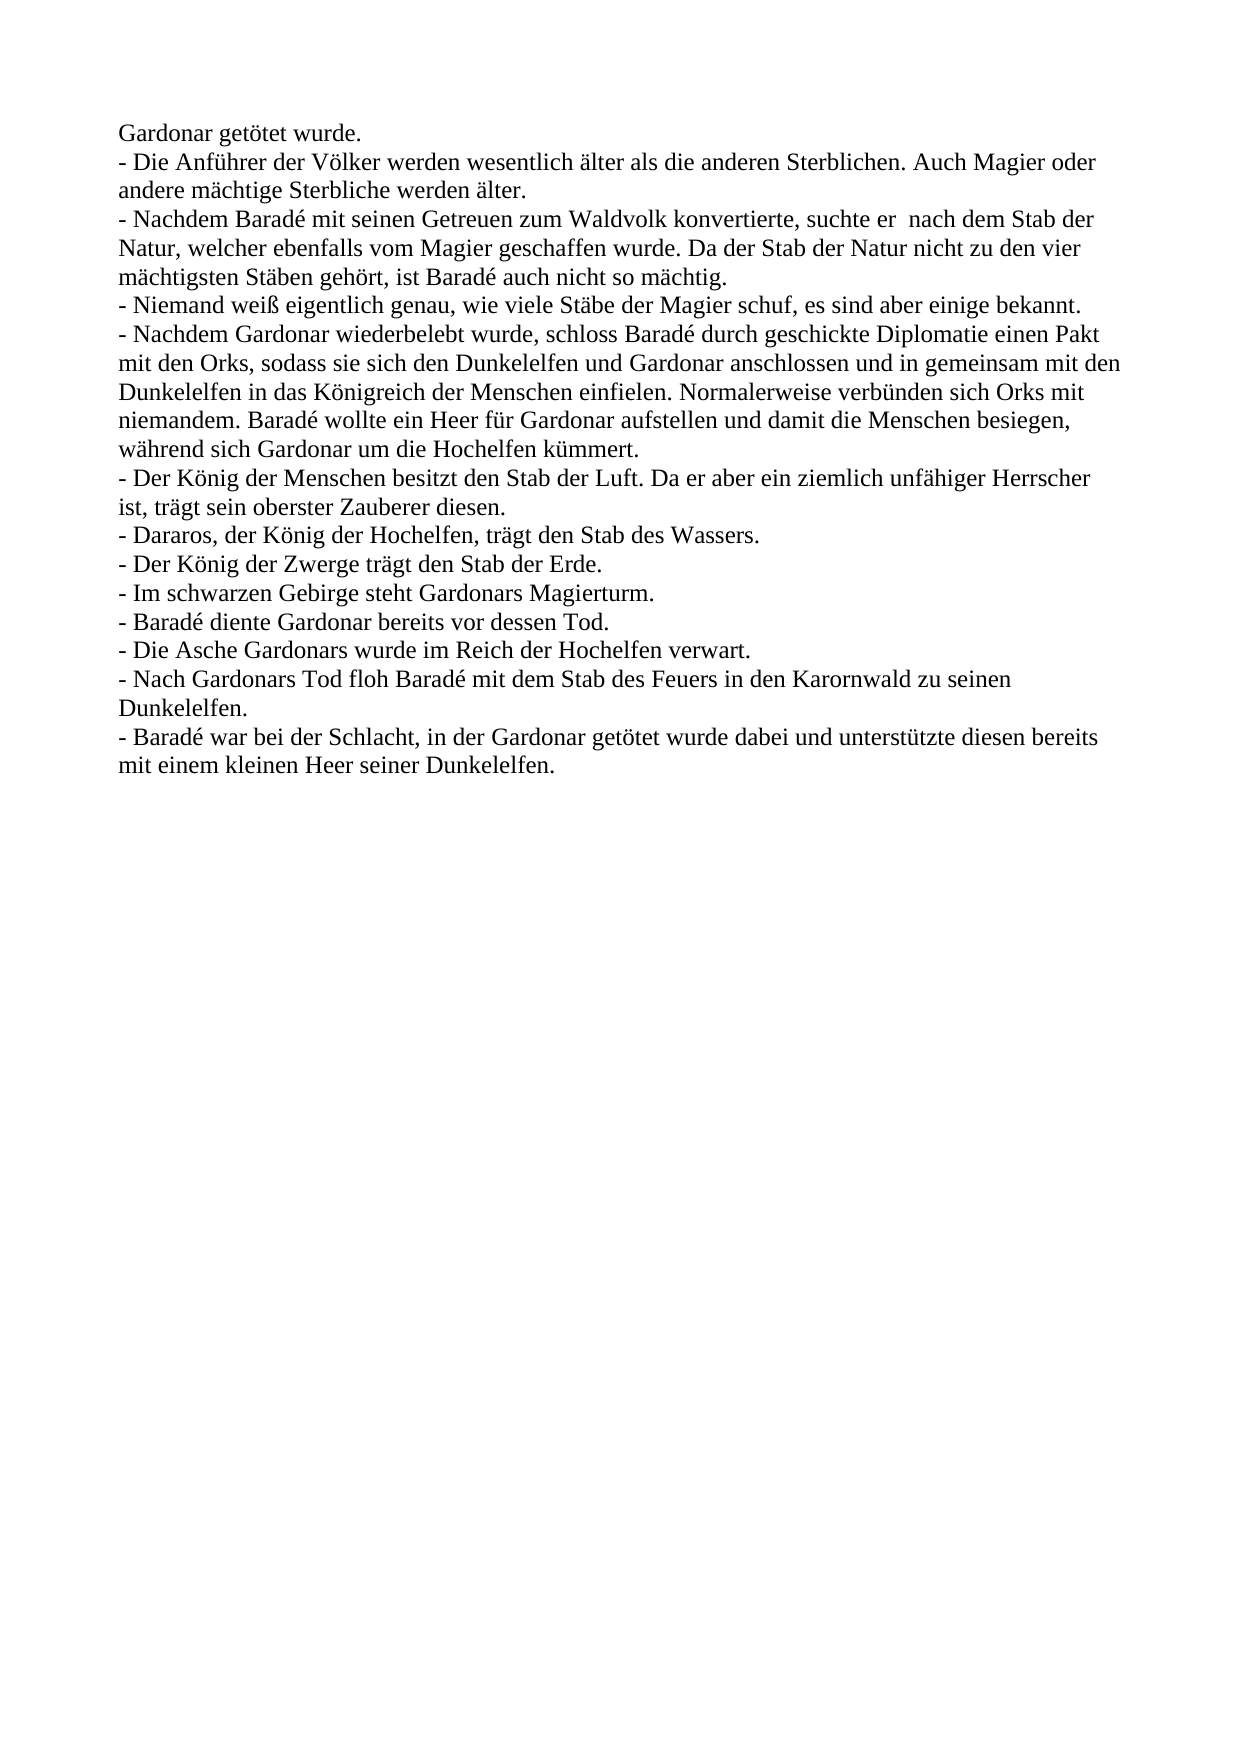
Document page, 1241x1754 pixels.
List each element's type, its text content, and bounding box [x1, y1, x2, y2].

text - Der König der Zwerge trägt den Stab der Erde. [118, 549, 1122, 578]
text - Nachdem Baradé mit seinen Getreuen zum Waldvolk konvertierte, suchte er nach dem Stab der Natur, welcher ebenfalls vom Magier geschaffen wurde. Da der Stab der Natur nicht zu den vier mächtigsten Stäben gehört, ist Baradé auch nicht so mächtig. [118, 204, 1122, 291]
text - Baradé war bei der Schlacht, in der Gardonar getötet wurde dabei und unterstützte diesen bereits mit einem kleinen Heer seiner Dunkelelfen. [118, 722, 1122, 779]
text - Dararos, der König der Hochelfen, trägt den Stab des Wassers. [118, 521, 1122, 549]
text - Nach Gardonars Tod floh Baradé mit dem Stab des Feuers in den Karornwald zu seinen Dunkelelfen. [118, 664, 1122, 722]
text - Nachdem Gardonar wiederbelebt wurde, schloss Baradé durch geschickte Diplomatie einen Pakt mit den Orks, sodass sie sich den Dunkelelfen und Gardonar anschlossen und in gemeinsam mit den Dunkelelfen in das Königreich der Menschen einfielen. Normalerweise verbünden sich Orks mit niemandem. Baradé wollte ein Heer für Gardonar aufstellen und damit die Menschen besiegen, während sich Gardonar um die Hochelfen kümmert. [118, 319, 1122, 463]
text - Die Asche Gardonars wurde im Reich der Hochelfen verwart. [118, 636, 1122, 664]
text - Im schwarzen Gebirge steht Gardonars Magierturm. [118, 578, 1122, 607]
text - Die Anführer der Völker werden wesentlich älter als die anderen Sterblichen. Auch Magier oder andere mächtige Sterbliche werden älter. [118, 147, 1122, 204]
text - Niemand weiß eigentlich genau, wie viele Stäbe der Magier schuf, es sind aber einige bekannt. [118, 291, 1122, 319]
text Gardonar getötet wurde. [118, 118, 1122, 147]
text - Baradé diente Gardonar bereits vor dessen Tod. [118, 607, 1122, 636]
text - Der König der Menschen besitzt den Stab der Luft. Da er aber ein ziemlich unfähiger Herrscher ist, trägt sein oberster Zauberer diesen. [118, 463, 1122, 521]
